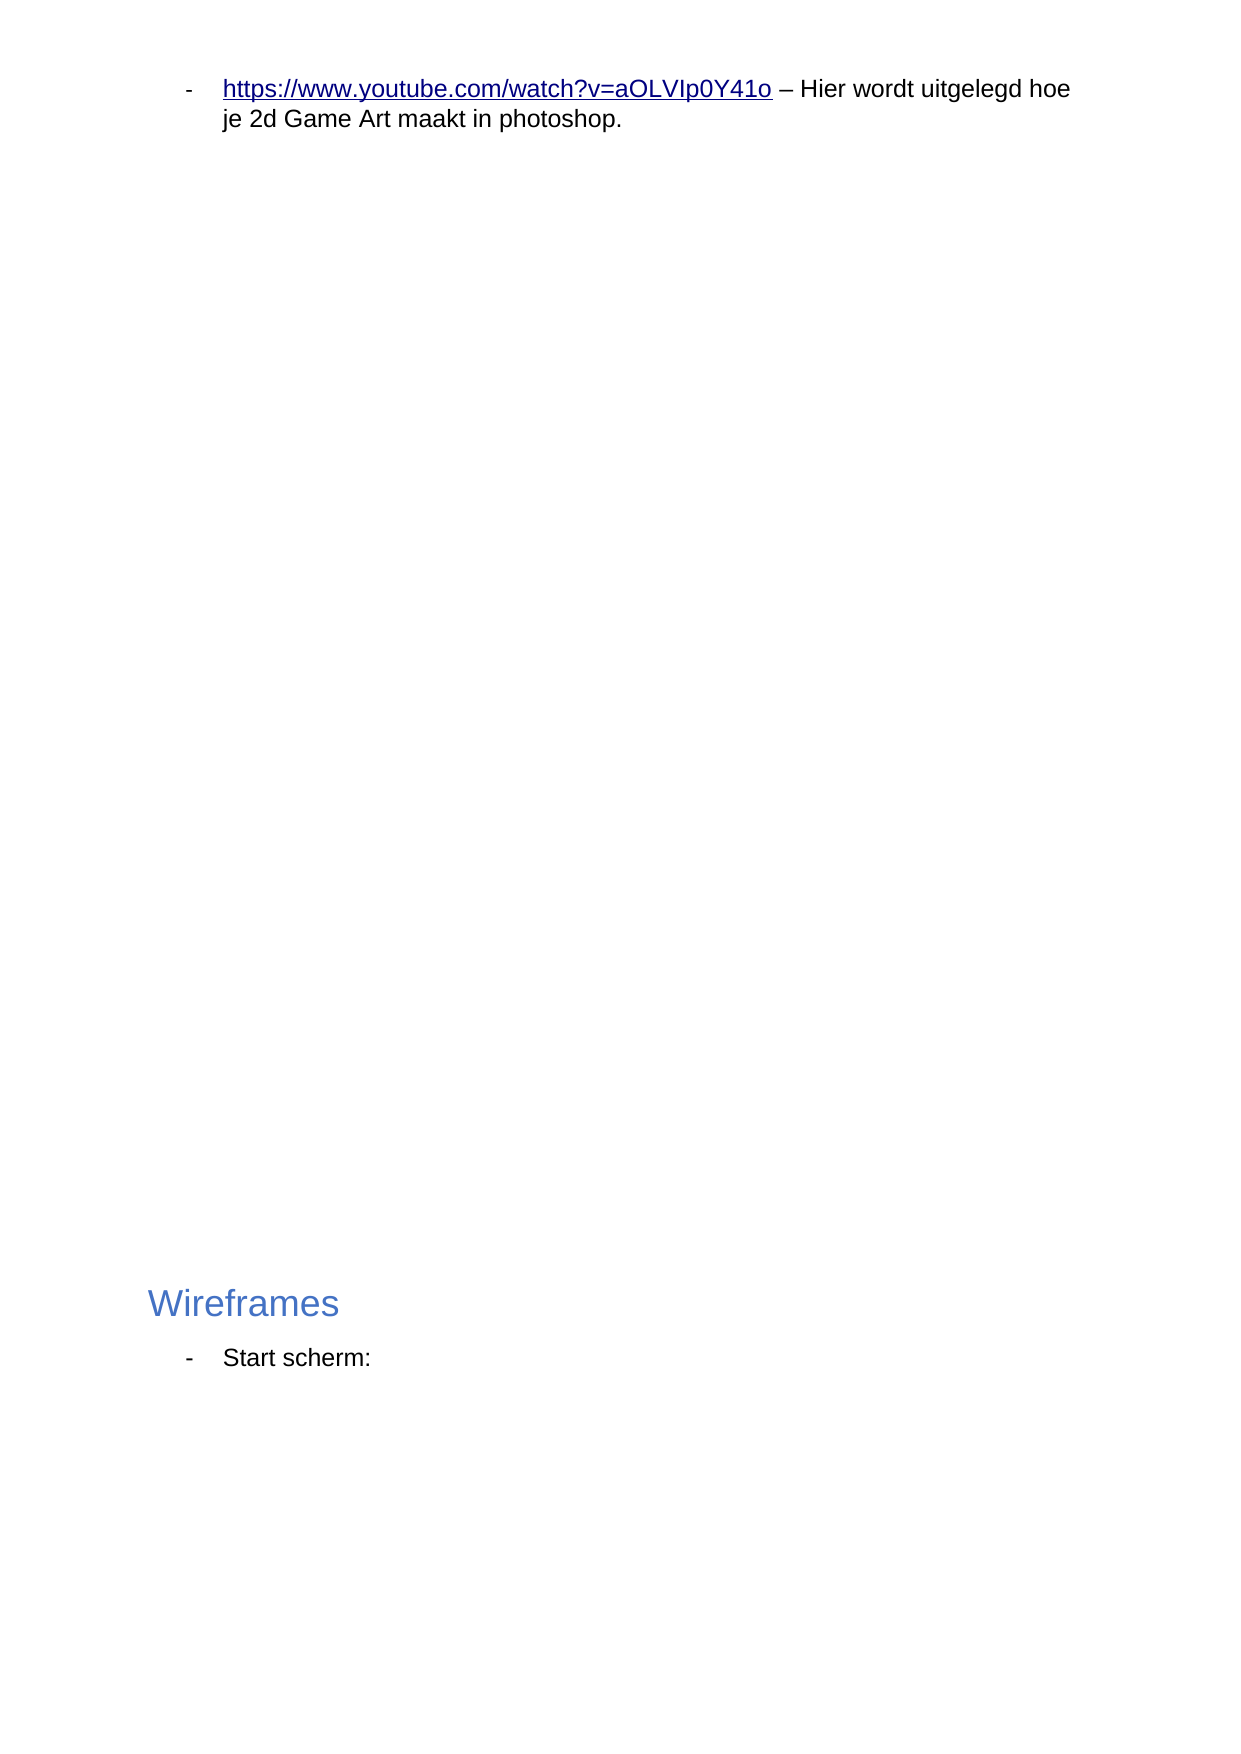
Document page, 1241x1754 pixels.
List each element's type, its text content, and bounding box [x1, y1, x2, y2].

list Start scherm: [185, 1343, 1093, 1372]
text Wireframes [148, 1281, 1093, 1324]
list https://www.youtube.com/watch?v=aOLVIp0Y41o – Hier wordt uitgelegd hoe je 2d Game Art maakt in photoshop. [185, 74, 1093, 132]
